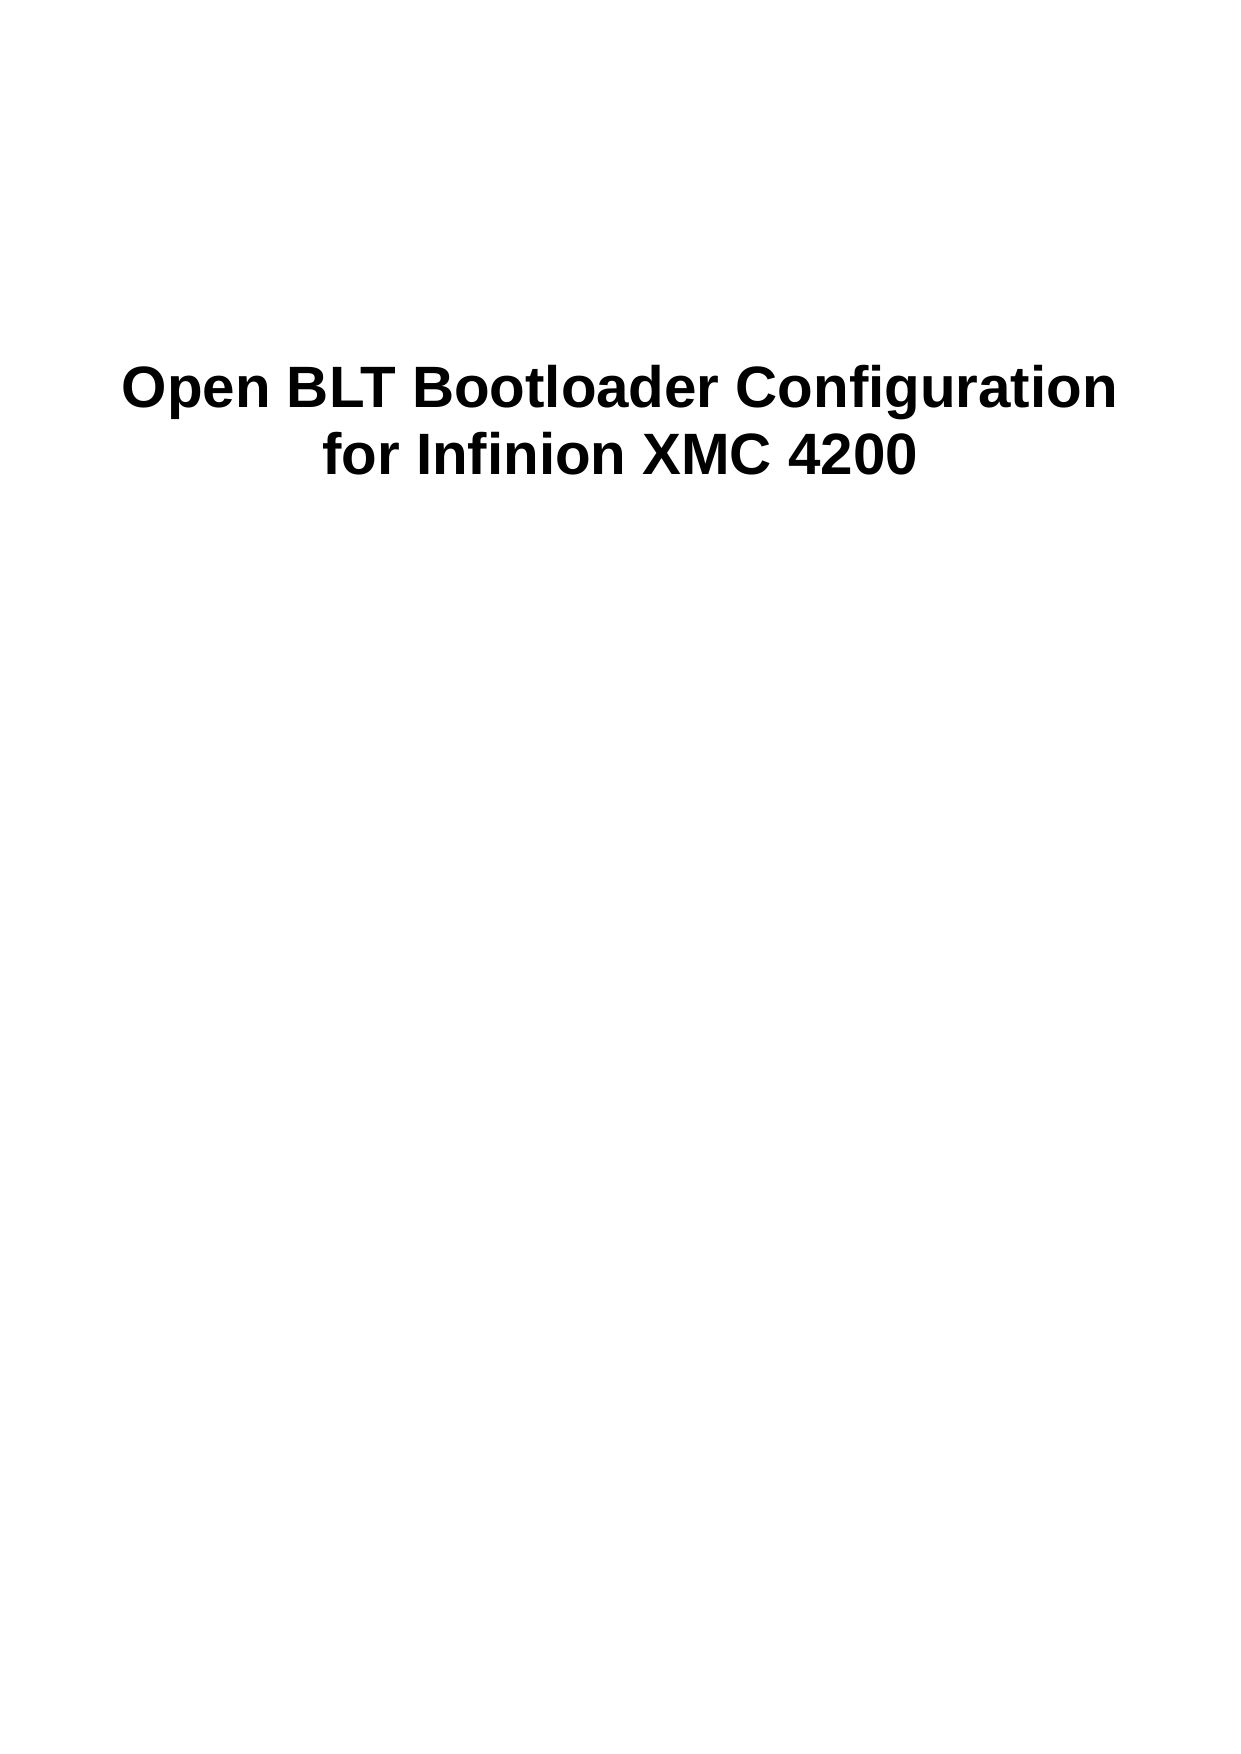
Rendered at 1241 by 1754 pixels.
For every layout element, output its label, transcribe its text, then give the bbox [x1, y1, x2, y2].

title Open BLT Bootloader Configuration for Infinion XMC 4200 [118, 352, 1122, 486]
